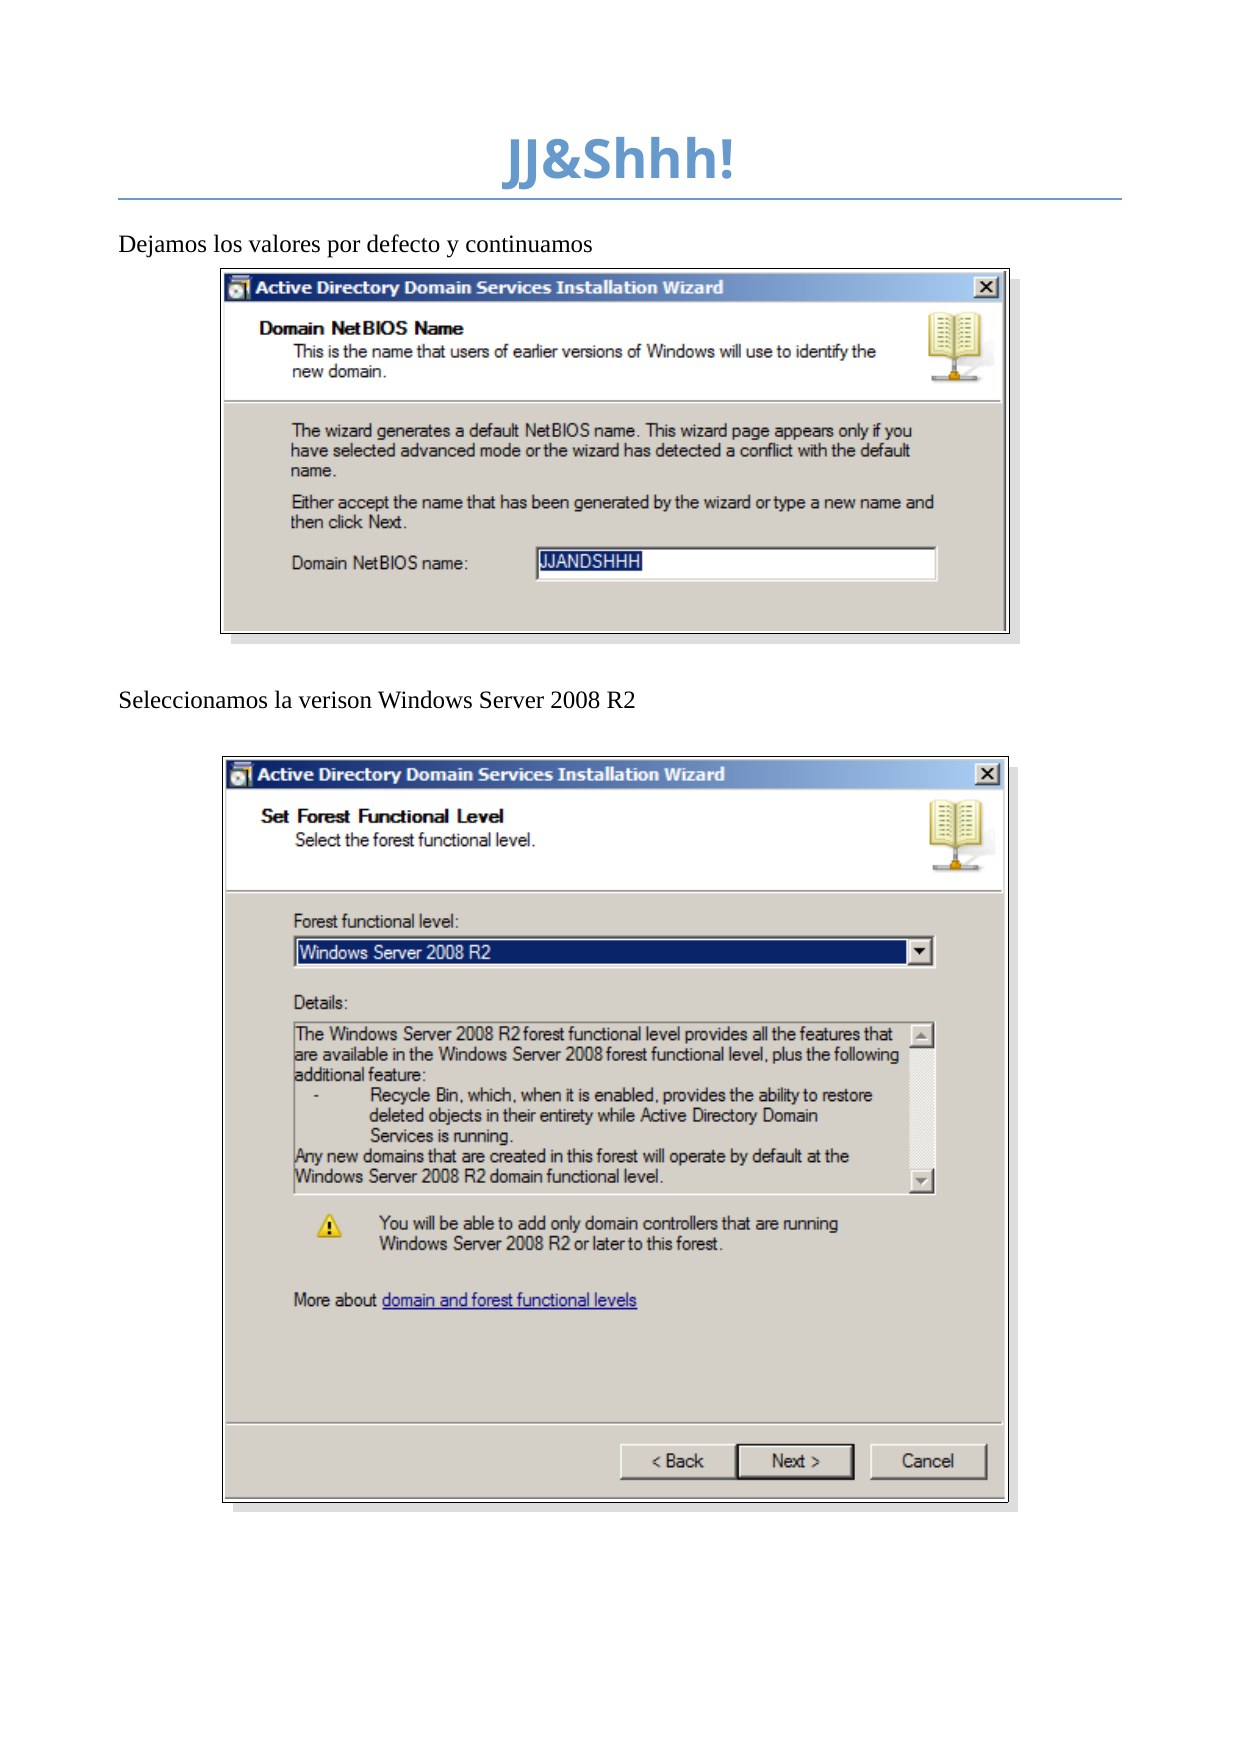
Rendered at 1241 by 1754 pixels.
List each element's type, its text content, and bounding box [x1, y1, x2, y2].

picture [223, 271, 1007, 631]
text [223, 757, 1008, 1502]
text Seleccionamos la verison Windows Server 2008 R2 [118, 685, 1122, 714]
picture [225, 759, 1005, 1499]
text Dejamos los valores por defecto y continuamos [118, 229, 1122, 258]
